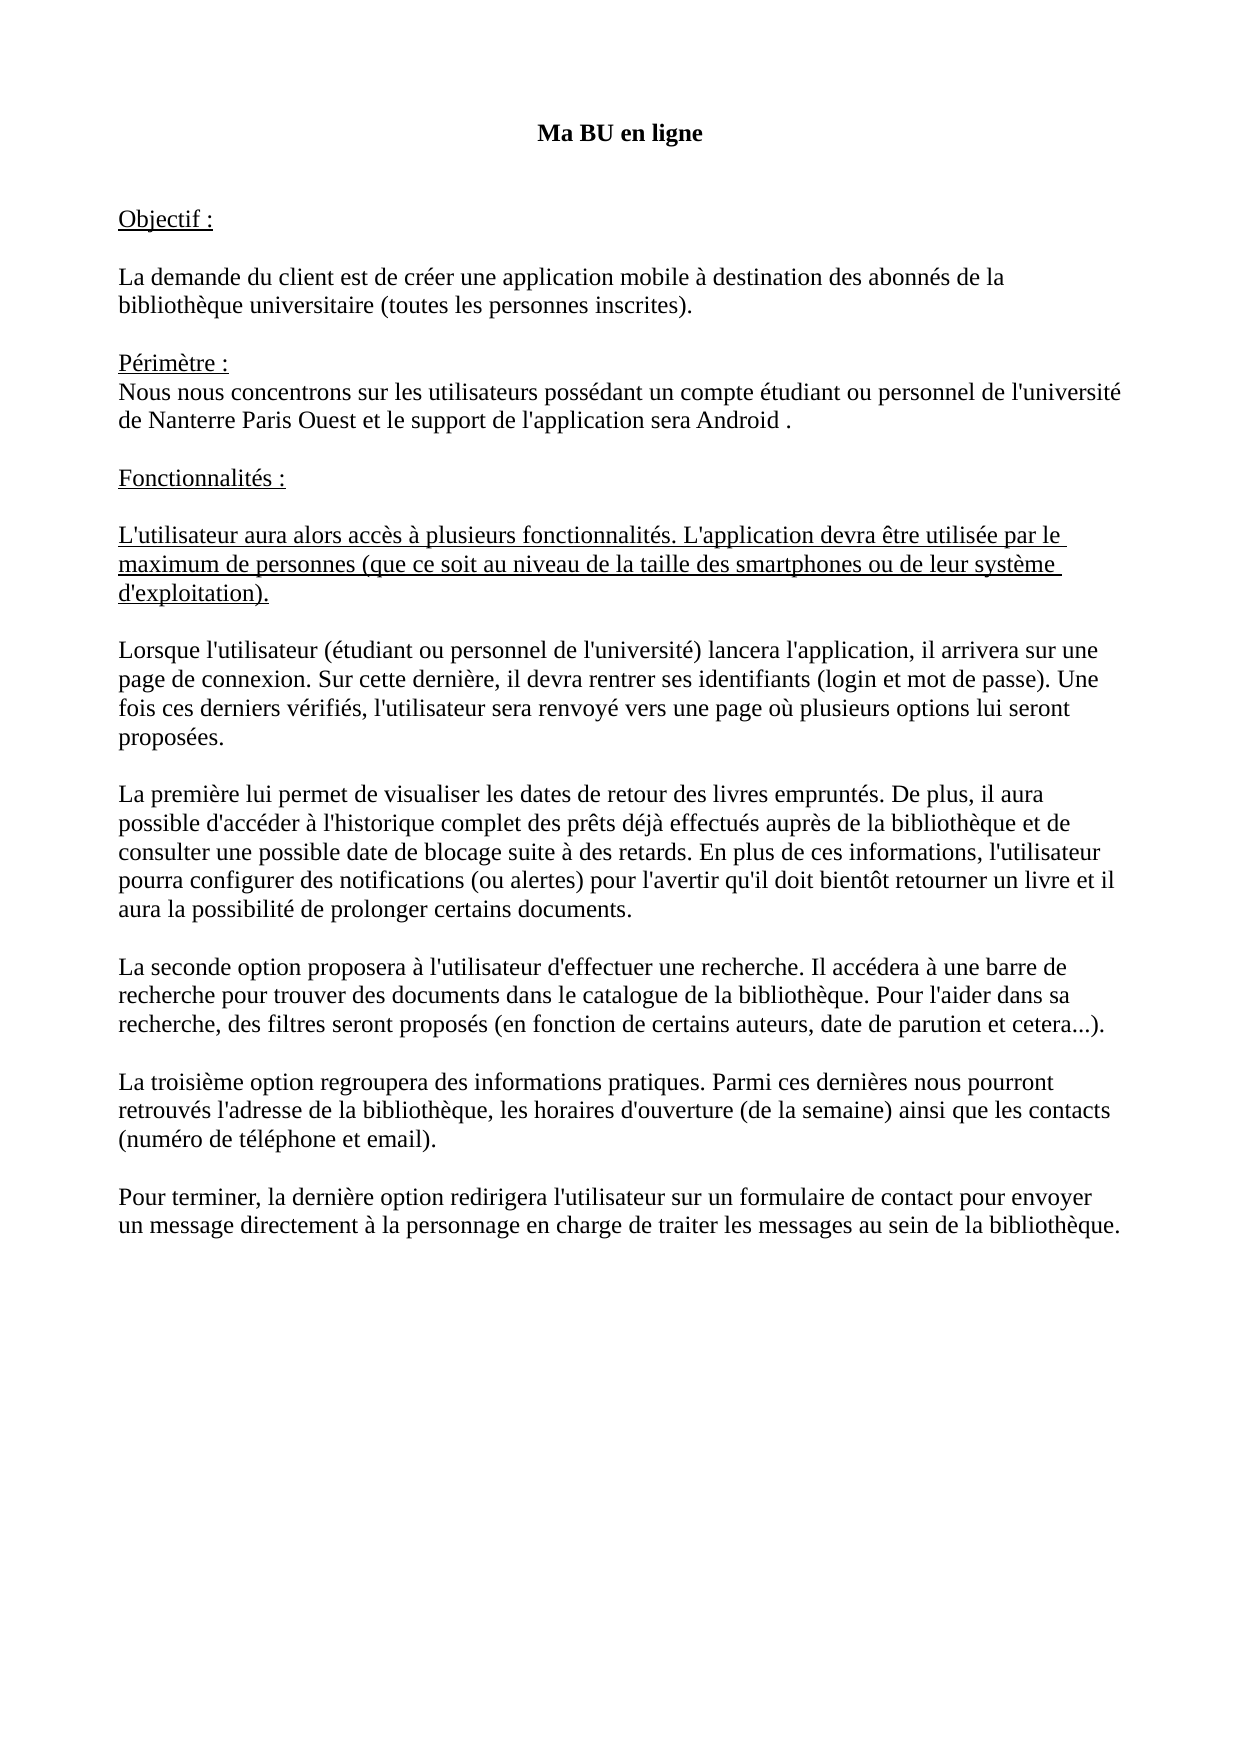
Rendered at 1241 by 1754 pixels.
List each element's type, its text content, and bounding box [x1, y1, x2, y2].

text L'utilisateur aura alors accès à plusieurs fonctionnalités. L'application devra être utilisée par le maximum de personnes (que ce soit au niveau de la taille des smartphones ou de leur système d'exploitation). [118, 521, 1122, 607]
text Ma BU en ligne [118, 118, 1122, 147]
text Périmètre : [118, 348, 1122, 377]
text Lorsque l'utilisateur (étudiant ou personnel de l'université) lancera l'application, il arrivera sur une page de connexion. Sur cette dernière, il devra rentrer ses identifiants (login et mot de passe). Une fois ces derniers vérifiés, l'utilisateur sera renvoyé vers une page où plusieurs options lui seront proposées. [118, 636, 1122, 751]
text La demande du client est de créer une application mobile à destination des abonnés de la bibliothèque universitaire (toutes les personnes inscrites). [118, 262, 1122, 319]
text La troisième option regroupera des informations pratiques. Parmi ces dernières nous pourront retrouvés l'adresse de la bibliothèque, les horaires d'ouverture (de la semaine) ainsi que les contacts (numéro de téléphone et email). [118, 1067, 1122, 1153]
text Nous nous concentrons sur les utilisateurs possédant un compte étudiant ou personnel de l'université de Nanterre Paris Ouest et le support de l'application sera Android . [118, 377, 1122, 434]
text La première lui permet de visualiser les dates de retour des livres empruntés. De plus, il aura possible d'accéder à l'historique complet des prêts déjà effectués auprès de la bibliothèque et de consulter une possible date de blocage suite à des retards. En plus de ces informations, l'utilisateur pourra configurer des notifications (ou alertes) pour l'avertir qu'il doit bientôt retourner un livre et il aura la possibilité de prolonger certains documents. [118, 779, 1122, 923]
text Pour terminer, la dernière option redirigera l'utilisateur sur un formulaire de contact pour envoyer un message directement à la personnage en charge de traiter les messages au sein de la bibliothèque. [118, 1182, 1122, 1239]
text Fonctionnalités : [118, 463, 1122, 492]
text Objectif : [118, 204, 1122, 233]
text La seconde option proposera à l'utilisateur d'effectuer une recherche. Il accédera à une barre de recherche pour trouver des documents dans le catalogue de la bibliothèque. Pour l'aider dans sa recherche, des filtres seront proposés (en fonction de certains auteurs, date de parution et cetera...). [118, 952, 1122, 1038]
